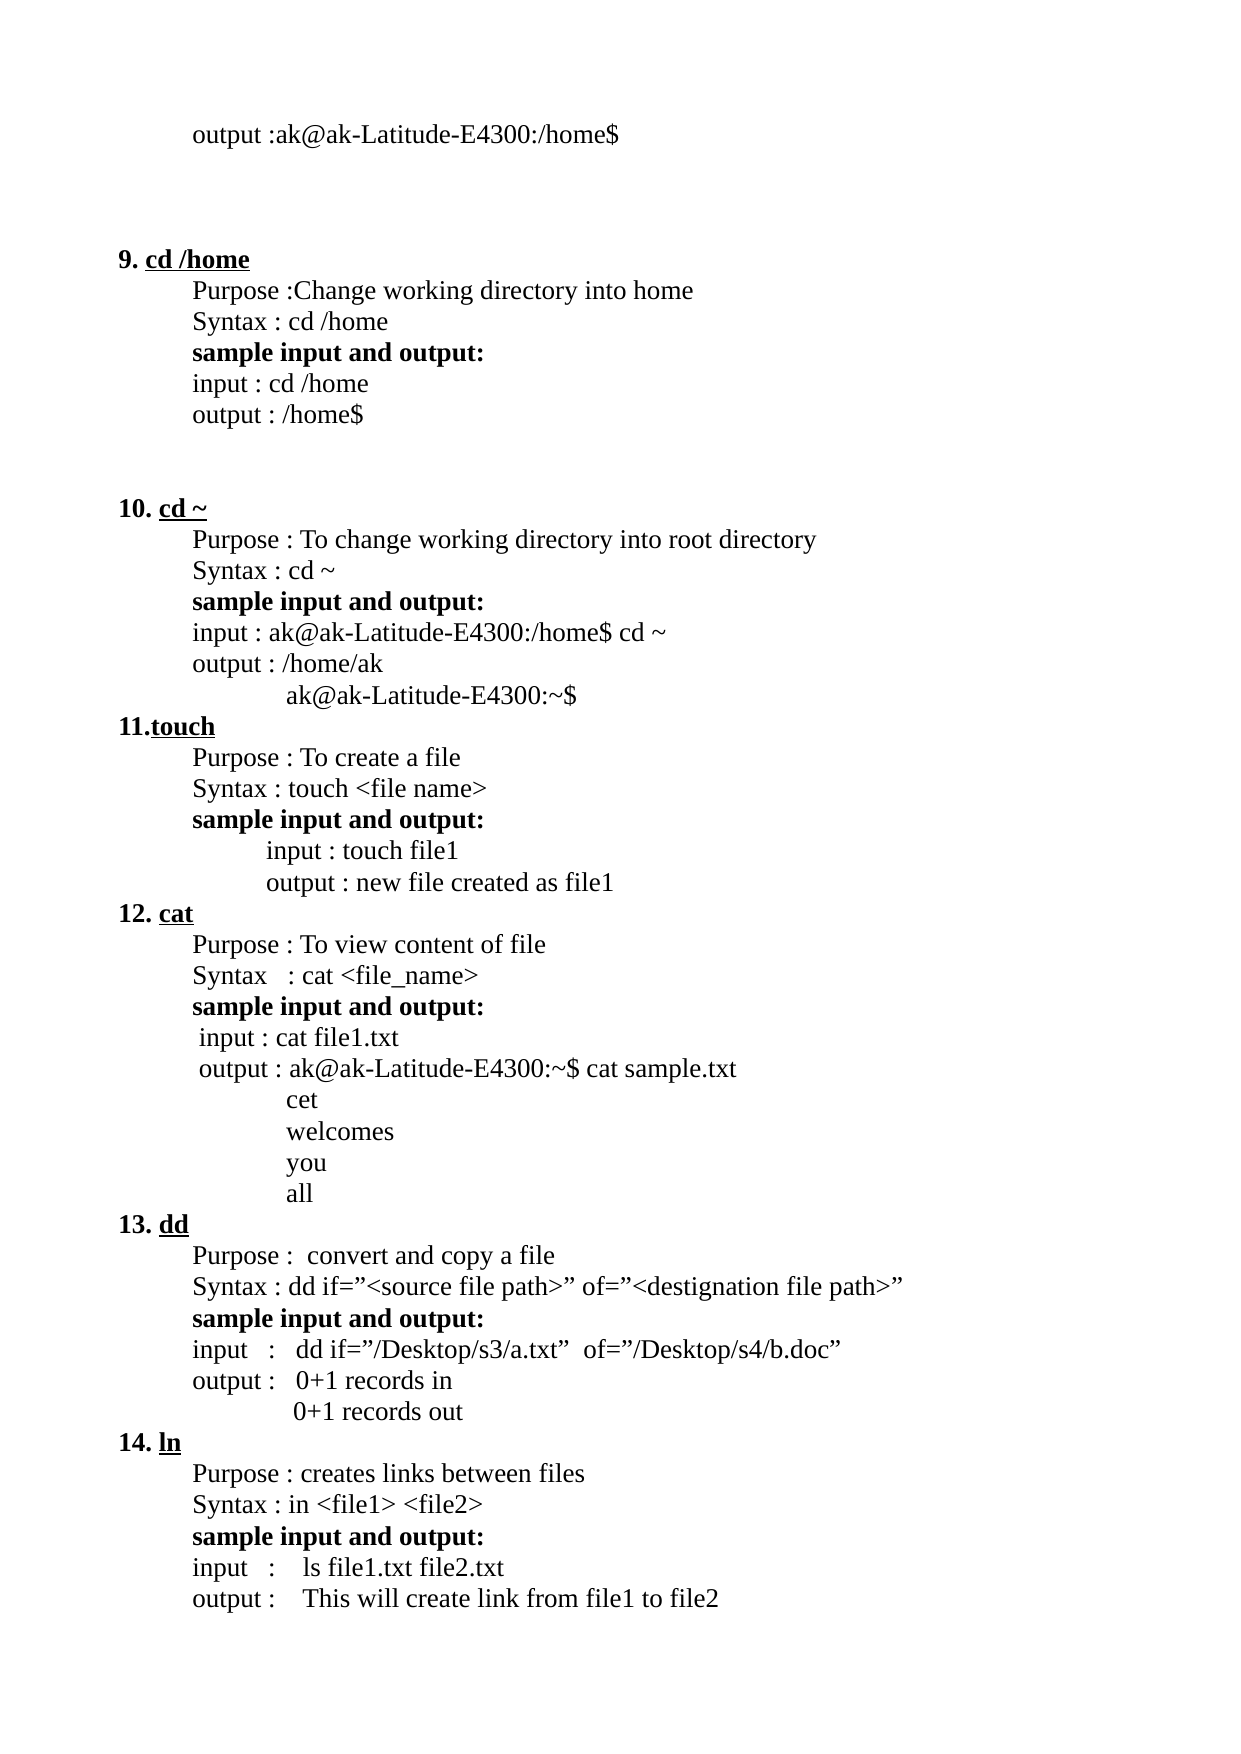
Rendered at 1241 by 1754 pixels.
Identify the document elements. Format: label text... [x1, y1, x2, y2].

text Purpose : convert and copy a file [118, 1239, 1122, 1271]
text 13. dd [118, 1208, 1122, 1239]
text Syntax : cd ~ [118, 554, 1122, 585]
text Syntax : touch <file name> [118, 772, 1122, 803]
text output : 0+1 records in [118, 1364, 1122, 1395]
text Syntax : cd /home [118, 305, 1122, 336]
text sample input and output: [118, 990, 1122, 1021]
text sample input and output: [118, 803, 1122, 834]
text output : This will create link from file1 to file2 [118, 1582, 1122, 1613]
text sample input and output: [118, 336, 1122, 367]
text sample input and output: [118, 1520, 1122, 1551]
text welcomes [118, 1115, 1122, 1146]
text 14. ln [118, 1426, 1122, 1457]
text sample input and output: [118, 585, 1122, 616]
text input : ak@ak-Latitude-E4300:/home$ cd ~ [118, 616, 1122, 648]
text Purpose : To view content of file [118, 928, 1122, 959]
text cet [118, 1084, 1122, 1115]
text Syntax : dd if=”<source file path>” of=”<destignation file path>” [118, 1271, 1122, 1302]
text you [118, 1146, 1122, 1177]
text input : cat file1.txt [118, 1021, 1122, 1052]
text output : /home$ [118, 398, 1122, 429]
text input : touch file1 [118, 834, 1122, 866]
text ak@ak-Latitude-E4300:~$ [118, 679, 1122, 710]
text Purpose : To create a file [118, 741, 1122, 772]
text Syntax : in <file1> <file2> [118, 1488, 1122, 1520]
text 10. cd ~ [118, 492, 1122, 523]
text 12. cat [118, 897, 1122, 928]
text output : ak@ak-Latitude-E4300:~$ cat sample.txt [118, 1052, 1122, 1084]
text output :ak@ak-Latitude-E4300:/home$ [118, 118, 1122, 149]
text sample input and output: [118, 1302, 1122, 1333]
text 0+1 records out [118, 1395, 1122, 1426]
text input : cd /home [118, 367, 1122, 398]
text Purpose : creates links between files [118, 1457, 1122, 1488]
text output : new file created as file1 [118, 866, 1122, 897]
text input : dd if=”/Desktop/s3/a.txt” of=”/Desktop/s4/b.doc” [118, 1333, 1122, 1364]
text 9. cd /home [118, 243, 1122, 274]
text all [118, 1177, 1122, 1208]
text Purpose :Change working directory into home [118, 274, 1122, 305]
text output : /home/ak [118, 648, 1122, 679]
text Syntax : cat <file_name> [118, 959, 1122, 990]
text input : ls file1.txt file2.txt [118, 1551, 1122, 1582]
text 11.touch [118, 710, 1122, 741]
text Purpose : To change working directory into root directory [118, 523, 1122, 554]
